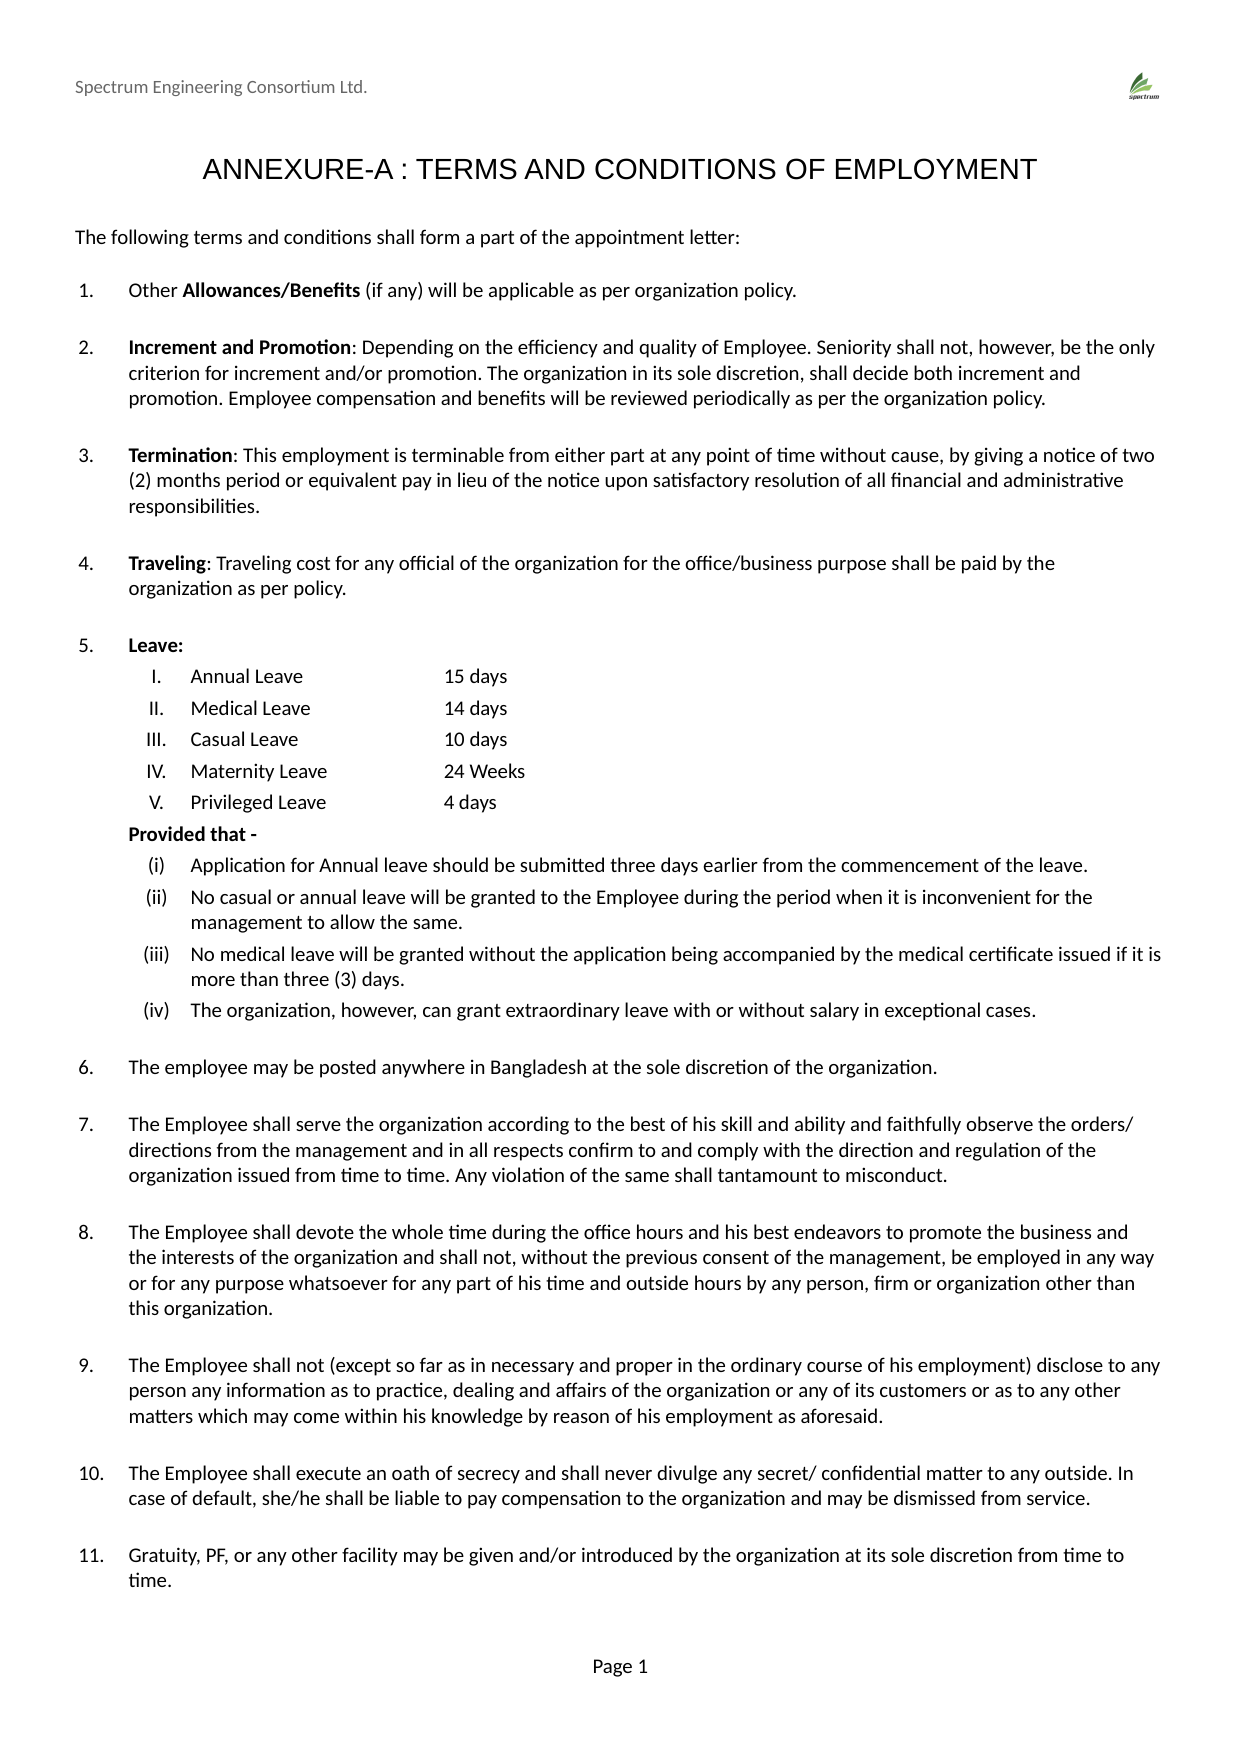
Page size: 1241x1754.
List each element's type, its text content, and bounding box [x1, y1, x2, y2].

table_cell Privileged Leave [188, 787, 441, 818]
table_cell Increment and Promotion: Depending on the efficiency and quality of Employee. Seniority shall not, however, be the only criterion for increment and/or promotion. The organization in its sole discretion, shall decide both increment and promotion. Employee compensation and benefits will be reviewed periodically as per the organization policy. [125, 332, 1166, 439]
table_cell 8. [75, 1216, 125, 1349]
picture [1126, 71, 1163, 102]
table_cell 14 days [441, 692, 1166, 724]
table_header Other Allowances/Benefits (if any) will be applicable as per organization policy. [125, 275, 1166, 332]
table_cell 5. [75, 629, 125, 661]
table_cell Maternity Leave [188, 755, 441, 787]
table_cell [75, 881, 125, 938]
table_cell The employee may be posted anywhere in Bangladesh at the sole discretion of the organization. [125, 1052, 1166, 1108]
table_cell 10 days [441, 724, 1166, 755]
table_cell Medical Leave [188, 692, 441, 724]
table_cell [75, 787, 125, 818]
table_cell 9. [75, 1349, 125, 1457]
table_cell (iii) [125, 938, 187, 995]
table_cell 7. [75, 1109, 125, 1216]
table_cell [75, 938, 125, 995]
table_cell 24 Weeks [441, 755, 1166, 787]
table_cell Traveling: Traveling cost for any official of the organization for the office/business purpose shall be paid by the organization as per policy. [125, 547, 1166, 629]
table_cell 11. [75, 1539, 125, 1622]
table_cell The Employee shall serve the organization according to the best of his skill and ability and faithfully observe the orders/ directions from the management and in all respects confirm to and comply with the direction and regulation of the organization issued from time to time. Any violation of the same shall tantamount to misconduct. [125, 1109, 1166, 1216]
table_cell Termination: This employment is terminable from either part at any point of time without cause, by giving a notice of two (2) months period or equivalent pay in lieu of the notice upon satisfactory resolution of all financial and administrative responsibilities. [125, 439, 1166, 547]
table_cell Casual Leave [188, 724, 441, 755]
table_cell 15 days [441, 661, 1166, 692]
table_cell [75, 724, 125, 755]
table_cell [75, 661, 125, 692]
text The following terms and conditions shall form a part of the appointment letter: [75, 224, 1166, 249]
table_cell 3. [75, 439, 125, 547]
table_cell The Employee shall devote the whole time during the office hours and his best endeavors to promote the business and the interests of the organization and shall not, without the previous consent of the management, be employed in any way or for any purpose whatsoever for any part of his time and outside hours by any person, firm or organization other than this organization. [125, 1216, 1166, 1349]
subtitle ANNEXURE-A : TERMS AND CONDITIONS OF EMPLOYMENT [75, 152, 1166, 186]
table_cell Annual Leave [188, 661, 441, 692]
table_cell I. [125, 661, 187, 692]
table_cell [75, 755, 125, 787]
table_cell (i) [125, 850, 187, 881]
table_cell (ii) [125, 881, 187, 938]
table_cell V. [125, 787, 187, 818]
table_cell The Employee shall execute an oath of secrecy and shall never divulge any secret/ confidential matter to any outside. In case of default, she/he shall be liable to pay compensation to the organization and may be dismissed from service. [125, 1457, 1166, 1539]
table_header 1. [75, 275, 125, 332]
table_cell No casual or annual leave will be granted to the Employee during the period when it is inconvenient for the management to allow the same. [188, 881, 1166, 938]
table_cell 6. [75, 1052, 125, 1108]
table_cell 2. [75, 332, 125, 439]
table_cell The Employee shall not (except so far as in necessary and proper in the ordinary course of his employment) disclose to any person any information as to practice, dealing and affairs of the organization or any of its customers or as to any other matters which may come within his knowledge by reason of his employment as aforesaid. [125, 1349, 1166, 1457]
table_cell [75, 692, 125, 724]
table_cell III. [125, 724, 187, 755]
table_cell IV. [125, 755, 187, 787]
table_cell II. [125, 692, 187, 724]
table_cell The organization, however, can grant extraordinary leave with or without salary in exceptional cases. [188, 995, 1166, 1052]
table_cell Gratuity, PF, or any other facility may be given and/or introduced by the organization at its sole discretion from time to time. [125, 1539, 1166, 1622]
table_cell No medical leave will be granted without the application being accompanied by the medical certificate issued if it is more than three (3) days. [188, 938, 1166, 995]
table_cell 4. [75, 547, 125, 629]
table_cell [75, 818, 125, 849]
table_cell 10. [75, 1457, 125, 1539]
table_cell (iv) [125, 995, 187, 1052]
table_cell [75, 850, 125, 881]
table_cell Application for Annual leave should be submitted three days earlier from the commencement of the leave. [188, 850, 1166, 881]
table_cell [75, 995, 125, 1052]
table_cell 4 days [441, 787, 1166, 818]
table_cell Leave: [125, 629, 1166, 661]
table_cell Provided that - [125, 818, 1166, 849]
